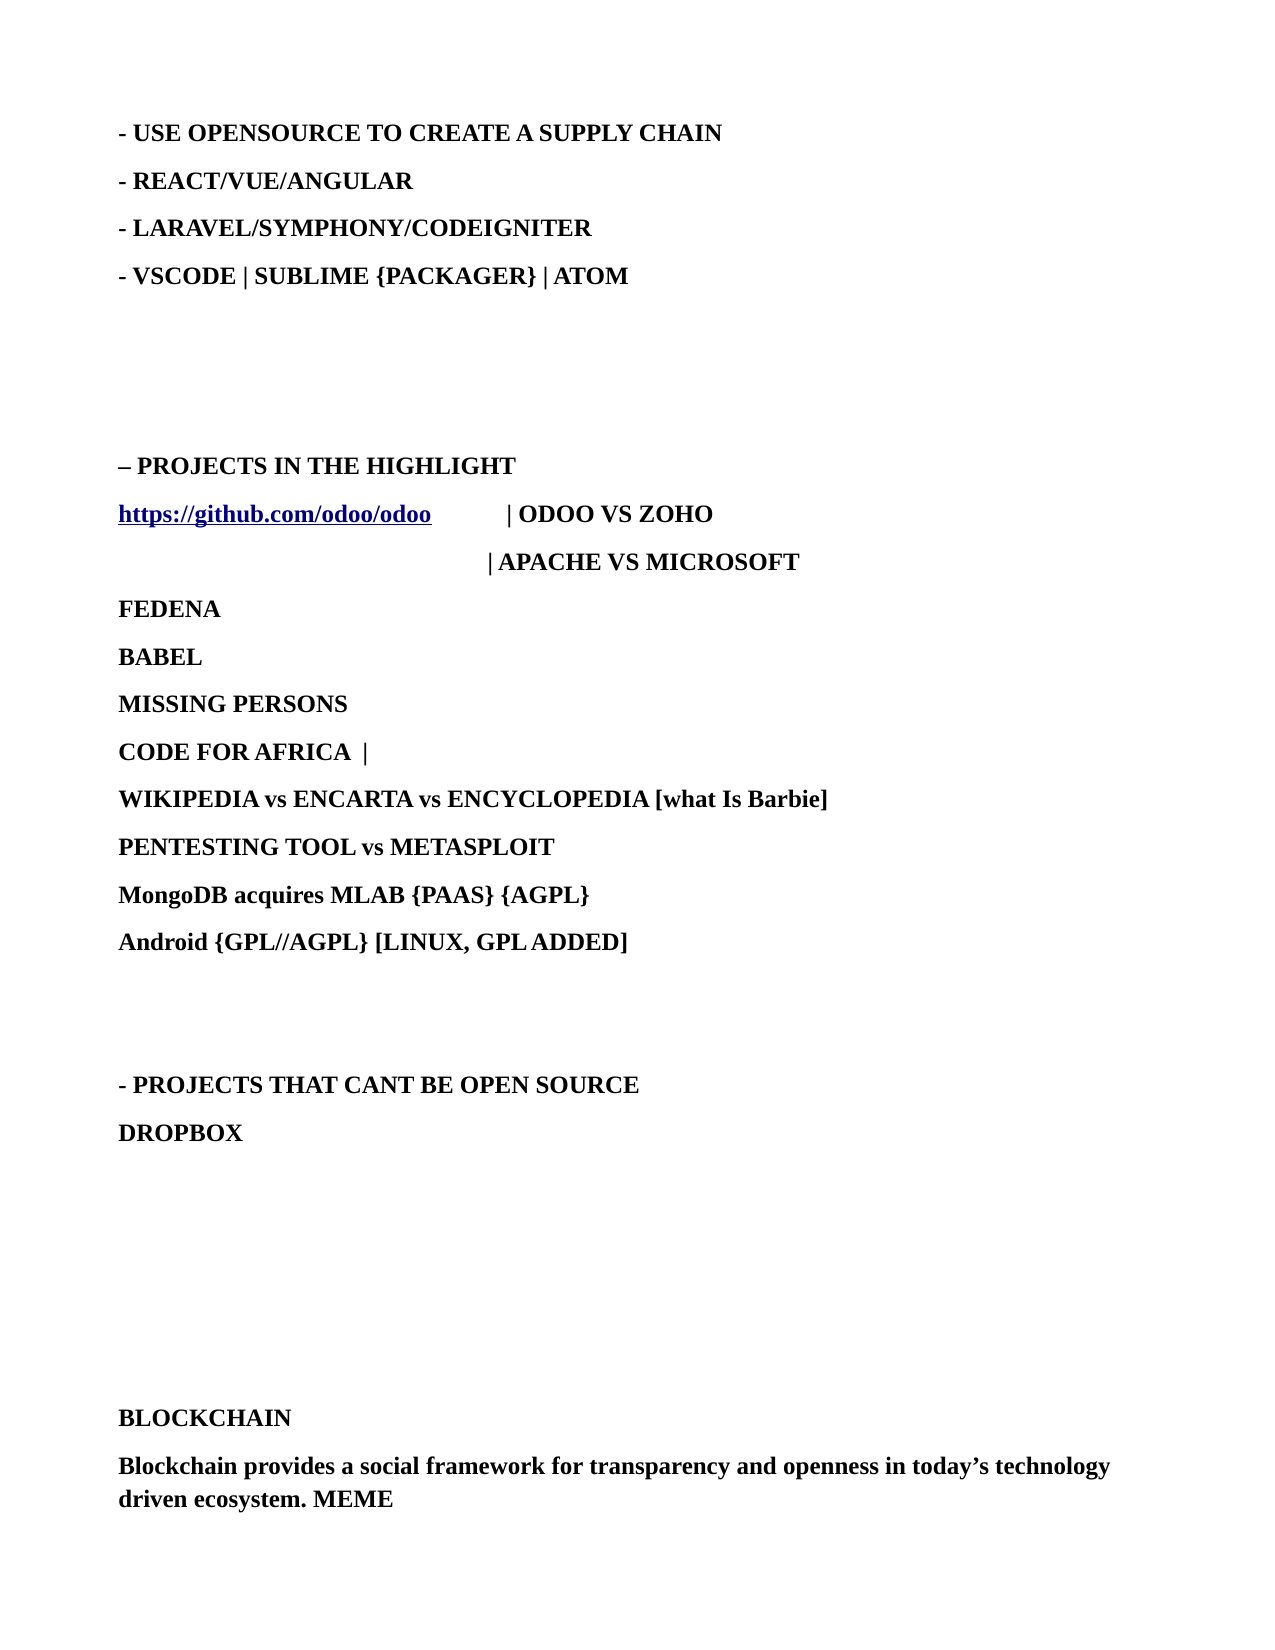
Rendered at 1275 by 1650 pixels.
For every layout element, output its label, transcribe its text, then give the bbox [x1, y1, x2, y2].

text WIKIPEDIA vs ENCARTA vs ENCYCLOPEDIA [what Is Barbie] [118, 784, 1157, 813]
text FEDENA [118, 594, 1157, 623]
text DROPBOX [118, 1118, 1157, 1147]
text | APACHE VS MICROSOFT [118, 547, 1157, 575]
text Blockchain provides a social framework for transparency and openness in today’s technology driven ecosystem. MEME [118, 1451, 1157, 1513]
text BABEL [118, 642, 1157, 671]
text - VSCODE | SUBLIME {PACKAGER} | ATOM [118, 261, 1157, 290]
text BLOCKCHAIN [118, 1403, 1157, 1432]
text - PROJECTS THAT CANT BE OPEN SOURCE [118, 1070, 1157, 1099]
text Android {GPL//AGPL} [LINUX, GPL ADDED] [118, 927, 1157, 956]
text - REACT/VUE/ANGULAR [118, 166, 1157, 194]
text MISSING PERSONS [118, 689, 1157, 718]
text – PROJECTS IN THE HIGHLIGHT [118, 451, 1157, 480]
text https://github.com/odoo/odoo | ODOO VS ZOHO [118, 499, 1157, 528]
text - LARAVEL/SYMPHONY/CODEIGNITER [118, 213, 1157, 242]
text - USE OPENSOURCE TO CREATE A SUPPLY CHAIN [118, 118, 1157, 147]
text MongoDB acquires MLAB {PAAS} {AGPL} [118, 880, 1157, 908]
text PENTESTING TOOL vs METASPLOIT [118, 832, 1157, 861]
text CODE FOR AFRICA | [118, 737, 1157, 766]
